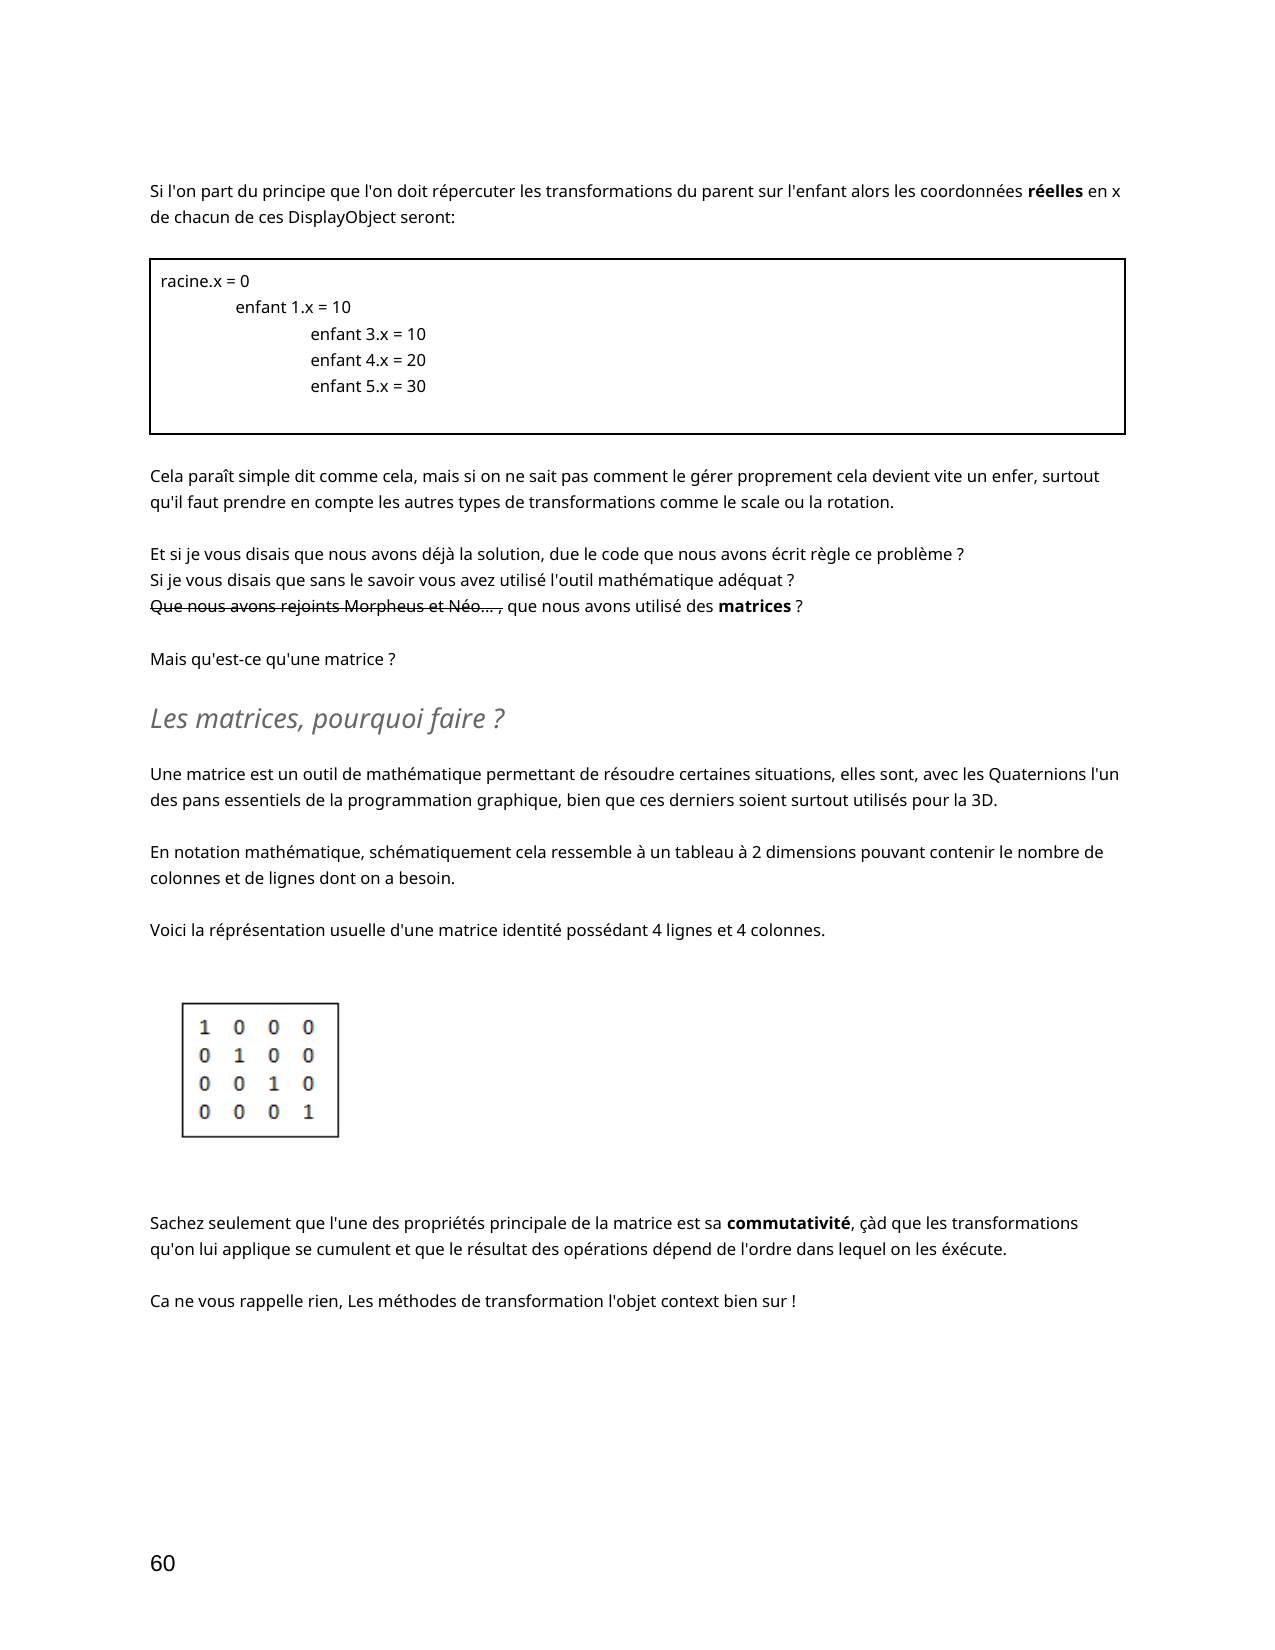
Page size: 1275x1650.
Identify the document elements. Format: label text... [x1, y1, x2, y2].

text En notation mathématique, schématiquement cela ressemble à un tableau à 2 dimensions pouvant contenir le nombre de colonnes et de lignes dont on a besoin. [150, 841, 1125, 889]
text Si je vous disais que sans le savoir vous avez utilisé l'outil mathématique adéquat ? [150, 569, 1125, 592]
text Cela paraît simple dit comme cela, mais si on ne sait pas comment le gérer proprement cela devient vite un enfer, surtout qu'il faut prendre en compte les autres types de transformations comme le scale ou la rotation. [150, 465, 1125, 513]
text Si l'on part du principe que l'on doit répercuter les transformations du parent sur l'enfant alors les coordonnées réelles en x de chacun de ces DisplayObject seront: [150, 179, 1125, 228]
text Ca ne vous rappelle rien, Les méthodes de transformation l'objet context bien sur ! [150, 1289, 1125, 1312]
text Sachez seulement que l'une des propriétés principale de la matrice est sa commutativité, çàd que les transformations qu'on lui applique se cumulent et que le résultat des opérations dépend de l'ordre dans lequel on les éxécute. [150, 1211, 1125, 1260]
subtitle Les matrices, pourquoi faire ? [150, 699, 1125, 736]
text Une matrice est un outil de mathématique permettant de résoudre certaines situations, elles sont, avec les Quaternions l'un des pans essentiels de la programmation graphique, bien que ces derniers soient surtout utilisés pour la 3D. [150, 762, 1125, 811]
text Mais qu'est-ce qu'une matrice ? [150, 647, 1125, 670]
text Voici la réprésentation usuelle d'une matrice identité possédant 4 lignes et 4 colonnes. [150, 919, 1125, 941]
table_header racine.x = 0 enfant 1.x = 10 enfant 3.x = 10 enfant 4.x = 20 enfant 5.x = 30 [151, 260, 1124, 433]
picture [168, 989, 366, 1163]
text Et si je vous disais que nous avons déjà la solution, due le code que nous avons écrit règle ce problème ? [150, 543, 1125, 566]
text Que nous avons rejoints Morpheus et Néo... , que nous avons utilisé des matrices ? [150, 595, 1125, 618]
